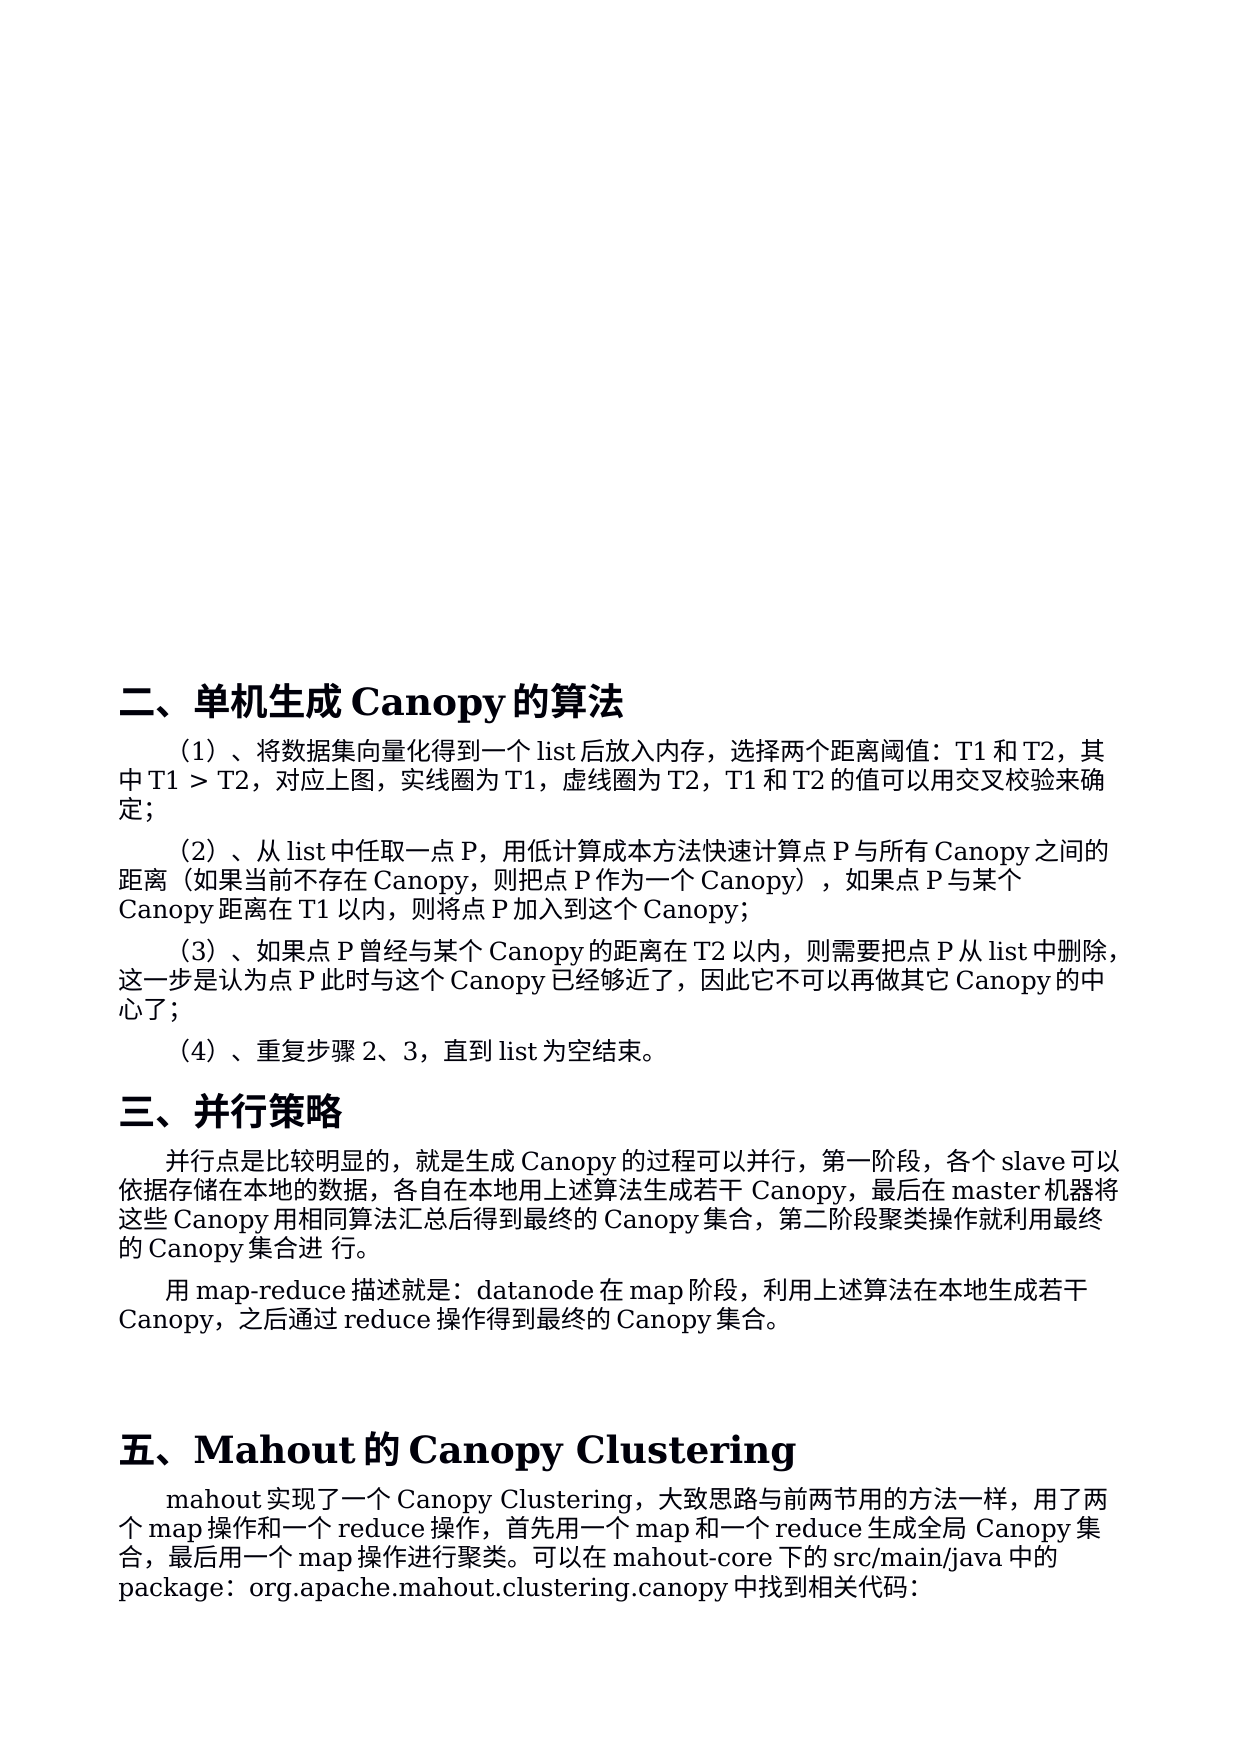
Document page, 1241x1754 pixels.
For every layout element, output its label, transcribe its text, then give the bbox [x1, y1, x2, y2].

text （1）、将数据集向量化得到一个list后放入内存，选择两个距离阈值：T1和T2，其中T1 > T2，对应上图，实线圈为T1，虚线圈为T2，T1和T2的值可以用交叉校验来确定； [118, 737, 1122, 824]
text （2）、从list中任取一点P，用低计算成本方法快速计算点P与所有Canopy之间的距离（如果当前不存在Canopy，则把点P作为一个Canopy），如果点P与某个Canopy距离在T1以内，则将点P加入到这个Canopy； [118, 837, 1122, 924]
subtitle 二、单机生成Canopy的算法 [118, 680, 1122, 724]
subtitle 三、并行策略 [118, 1091, 1122, 1135]
text 并行点是比较明显的，就是生成Canopy的过程可以并行，第一阶段，各个slave可以依据存储在本地的数据，各自在本地用上述算法生成若干 Canopy，最后在master机器将这些Canopy用相同算法汇总后得到最终的Canopy集合，第二阶段聚类操作就利用最终的Canopy集合进 行。 [118, 1147, 1122, 1264]
text （4）、重复步骤2、3，直到list为空结束。 [118, 1037, 1122, 1066]
text mahout实现了一个Canopy Clustering，大致思路与前两节用的方法一样，用了两个map操作和一个reduce操作，首先用一个map和一个reduce生成全局 Canopy集合，最后用一个map操作进行聚类。可以在mahout-core下的src/main/java中的 package：org.apache.mahout.clustering.canopy中找到相关代码： [118, 1485, 1122, 1602]
text （3）、如果点P曾经与某个Canopy的距离在T2以内，则需要把点P从list中删除，这一步是认为点P此时与这个Canopy已经够近了，因此它不可以再做其它Canopy的中心了； [118, 937, 1122, 1024]
text 用map-reduce描述就是：datanode在map阶段，利用上述算法在本地生成若干Canopy，之后通过reduce操作得到最终的Canopy集合。 [118, 1276, 1122, 1335]
subtitle 五、Mahout的Canopy Clustering [118, 1429, 1122, 1473]
